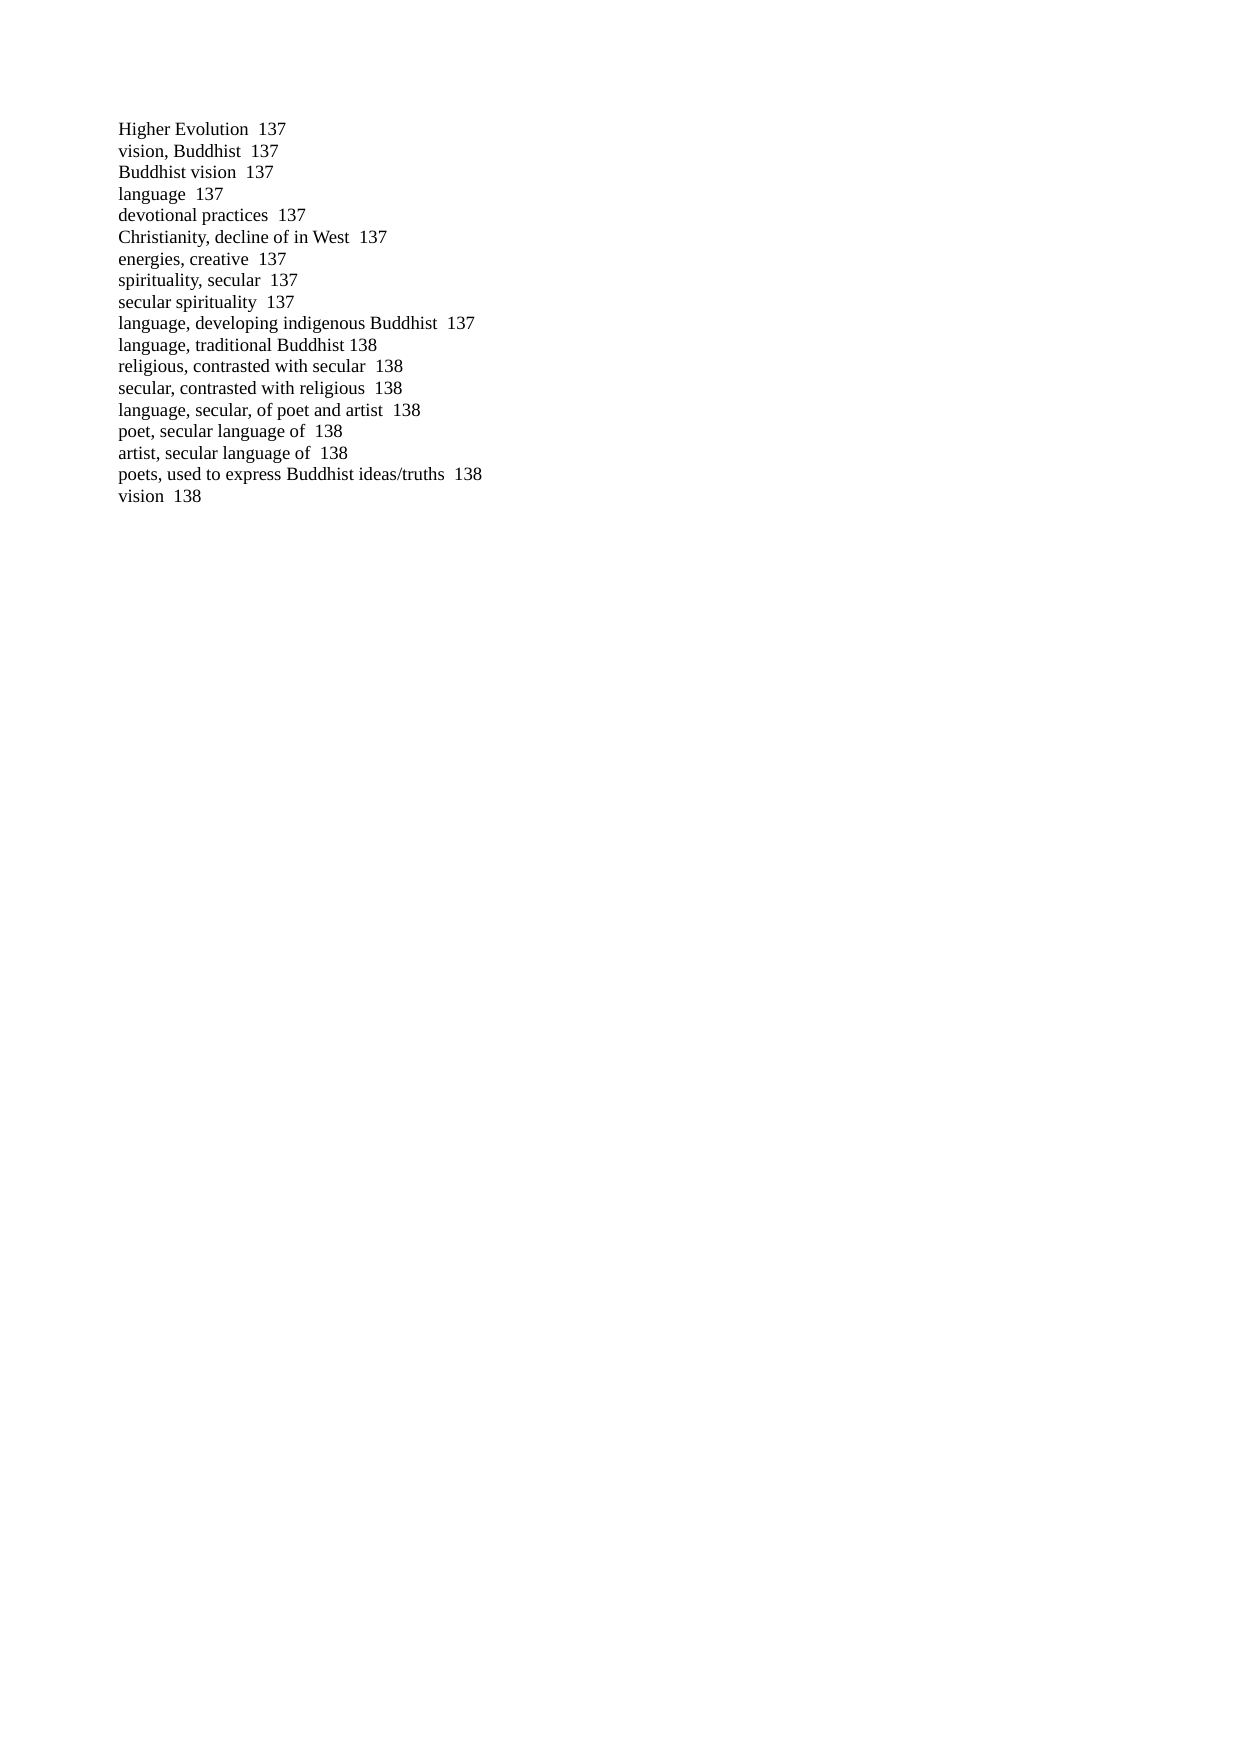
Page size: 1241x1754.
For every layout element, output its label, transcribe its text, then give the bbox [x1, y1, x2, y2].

text spirituality, secular 137 [118, 269, 620, 291]
text energies, creative 137 [118, 247, 620, 269]
text language 137 [118, 183, 620, 204]
text religious, contrasted with secular 138 [118, 355, 620, 377]
text secular spirituality 137 [118, 291, 620, 312]
text devotional practices 137 [118, 204, 620, 226]
text Higher Evolution 137 [118, 118, 620, 140]
text language, traditional Buddhist 138 [118, 334, 620, 355]
text language, developing indigenous Buddhist 137 [118, 312, 620, 334]
text language, secular, of poet and artist 138 [118, 398, 620, 420]
text secular, contrasted with religious 138 [118, 377, 620, 398]
text vision 138 [118, 485, 620, 506]
text poets, used to express Buddhist ideas/truths 138 [118, 463, 620, 485]
text vision, Buddhist 137 [118, 140, 620, 161]
text poet, secular language of 138 [118, 420, 620, 442]
text Buddhist vision 137 [118, 161, 620, 183]
text artist, secular language of 138 [118, 442, 620, 463]
text Christianity, decline of in West 137 [118, 226, 620, 247]
